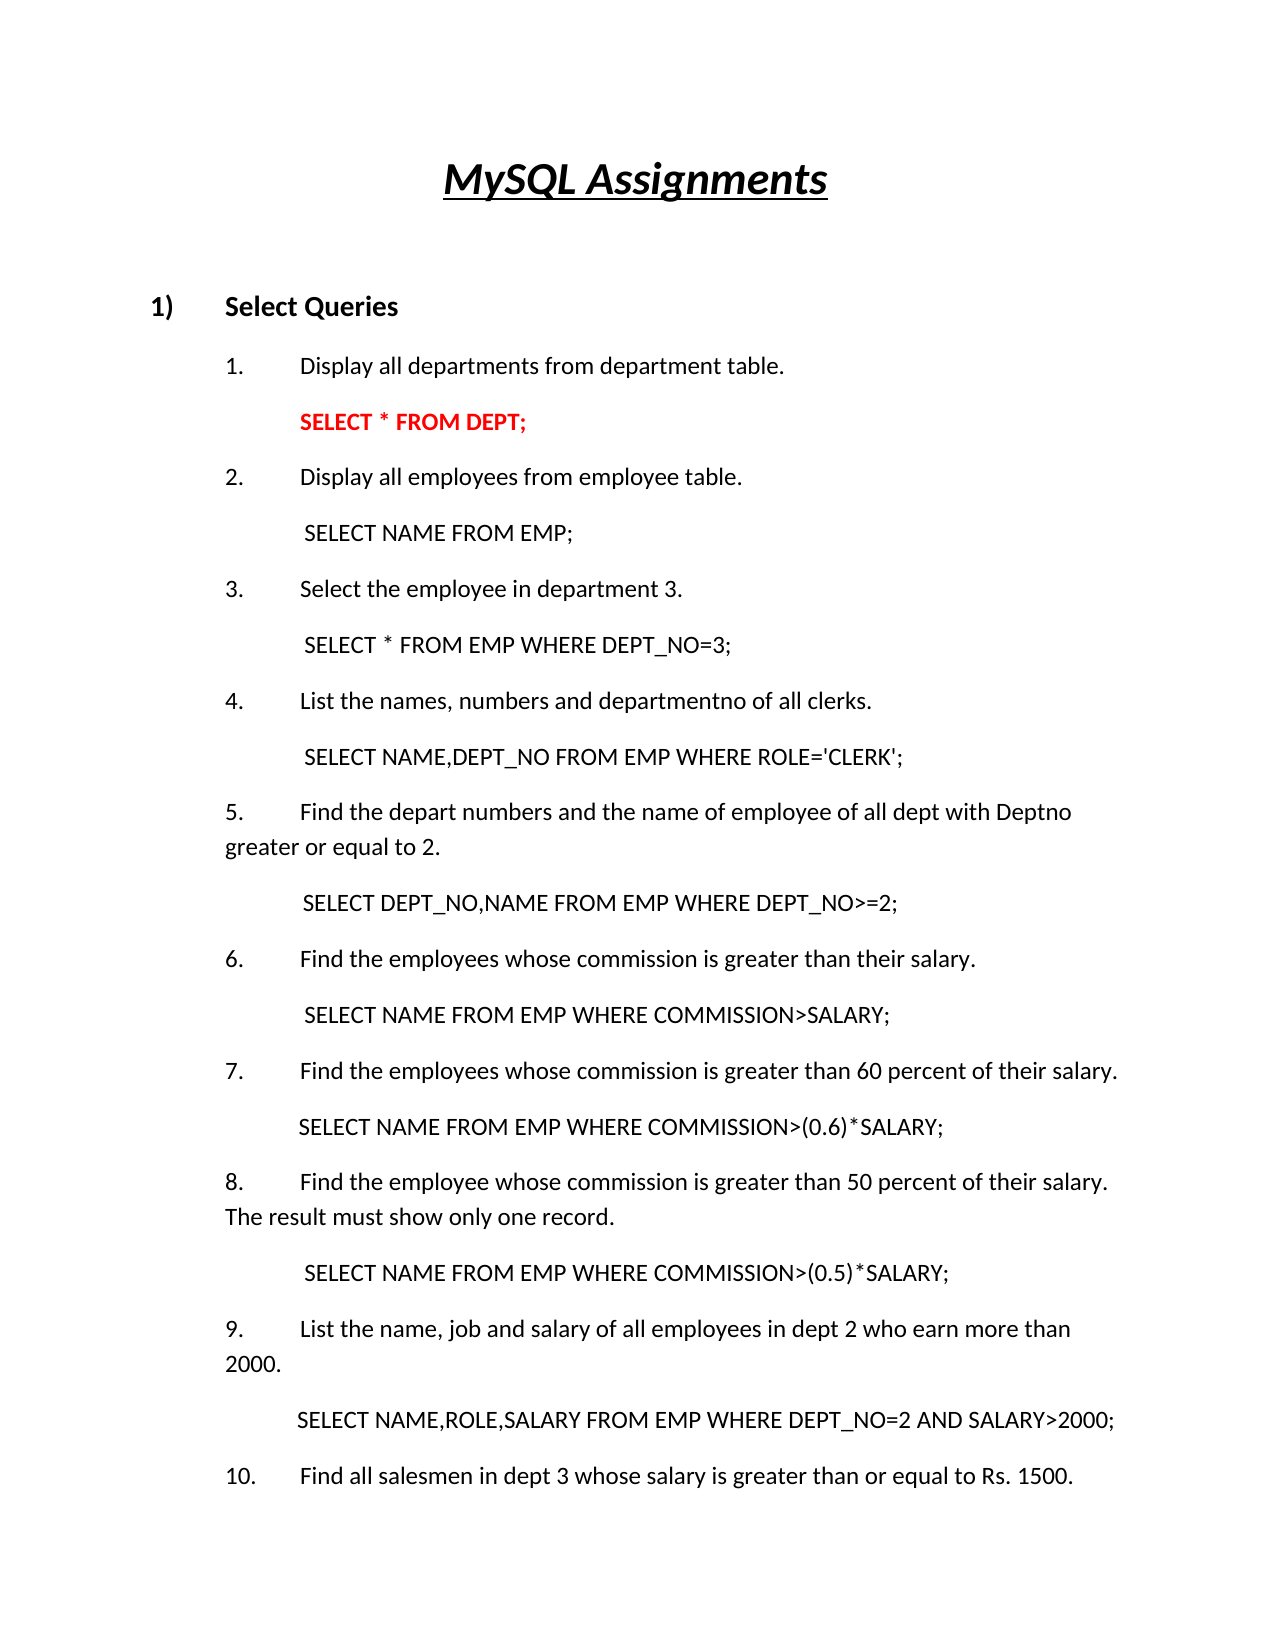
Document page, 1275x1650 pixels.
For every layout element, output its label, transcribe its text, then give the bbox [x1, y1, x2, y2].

text SELECT * FROM DEPT; [225, 406, 1125, 436]
list SELECT NAME FROM EMP WHERE COMMISSION>(0.6)*SALARY; [225, 1111, 1125, 1141]
list Find the employee whose commission is greater than 50 percent of their salary. The result must show only one record. [225, 1167, 1125, 1232]
list SELECT * FROM EMP WHERE DEPT_NO=3; [225, 629, 1125, 659]
list Find the depart numbers and the name of employee of all dept with Deptno greater or equal to 2. [225, 797, 1125, 862]
text 1) Select Queries [150, 288, 1125, 324]
text SELECT DEPT_NO,NAME FROM EMP WHERE DEPT_NO>=2; [150, 887, 1125, 918]
list SELECT NAME FROM EMP WHERE COMMISSION>SALARY; [225, 999, 1125, 1029]
list Find the employees whose commission is greater than their salary. [225, 943, 1125, 974]
text 1. Display all departments from department table. [225, 350, 1125, 380]
list Find the employees whose commission is greater than 60 percent of their salary. [225, 1055, 1125, 1085]
list List the name, job and salary of all employees in dept 2 who earn more than 2000. [225, 1313, 1125, 1379]
list SELECT NAME,ROLE,SALARY FROM EMP WHERE DEPT_NO=2 AND SALARY>2000; [150, 1404, 1125, 1434]
list List the names, numbers and departmentno of all clerks. [225, 685, 1125, 715]
list SELECT NAME FROM EMP WHERE COMMISSION>(0.5)*SALARY; [187, 1257, 1125, 1288]
list Find all salesmen in dept 3 whose salary is greater than or equal to Rs. 1500. [225, 1460, 1125, 1490]
list Select the employee in department 3. [225, 573, 1125, 604]
list Display all employees from employee table. [225, 462, 1125, 492]
text MySQL Assignments [150, 150, 1125, 206]
list SELECT NAME FROM EMP; [225, 517, 1125, 548]
list SELECT NAME,DEPT_NO FROM EMP WHERE ROLE='CLERK'; [225, 741, 1125, 771]
